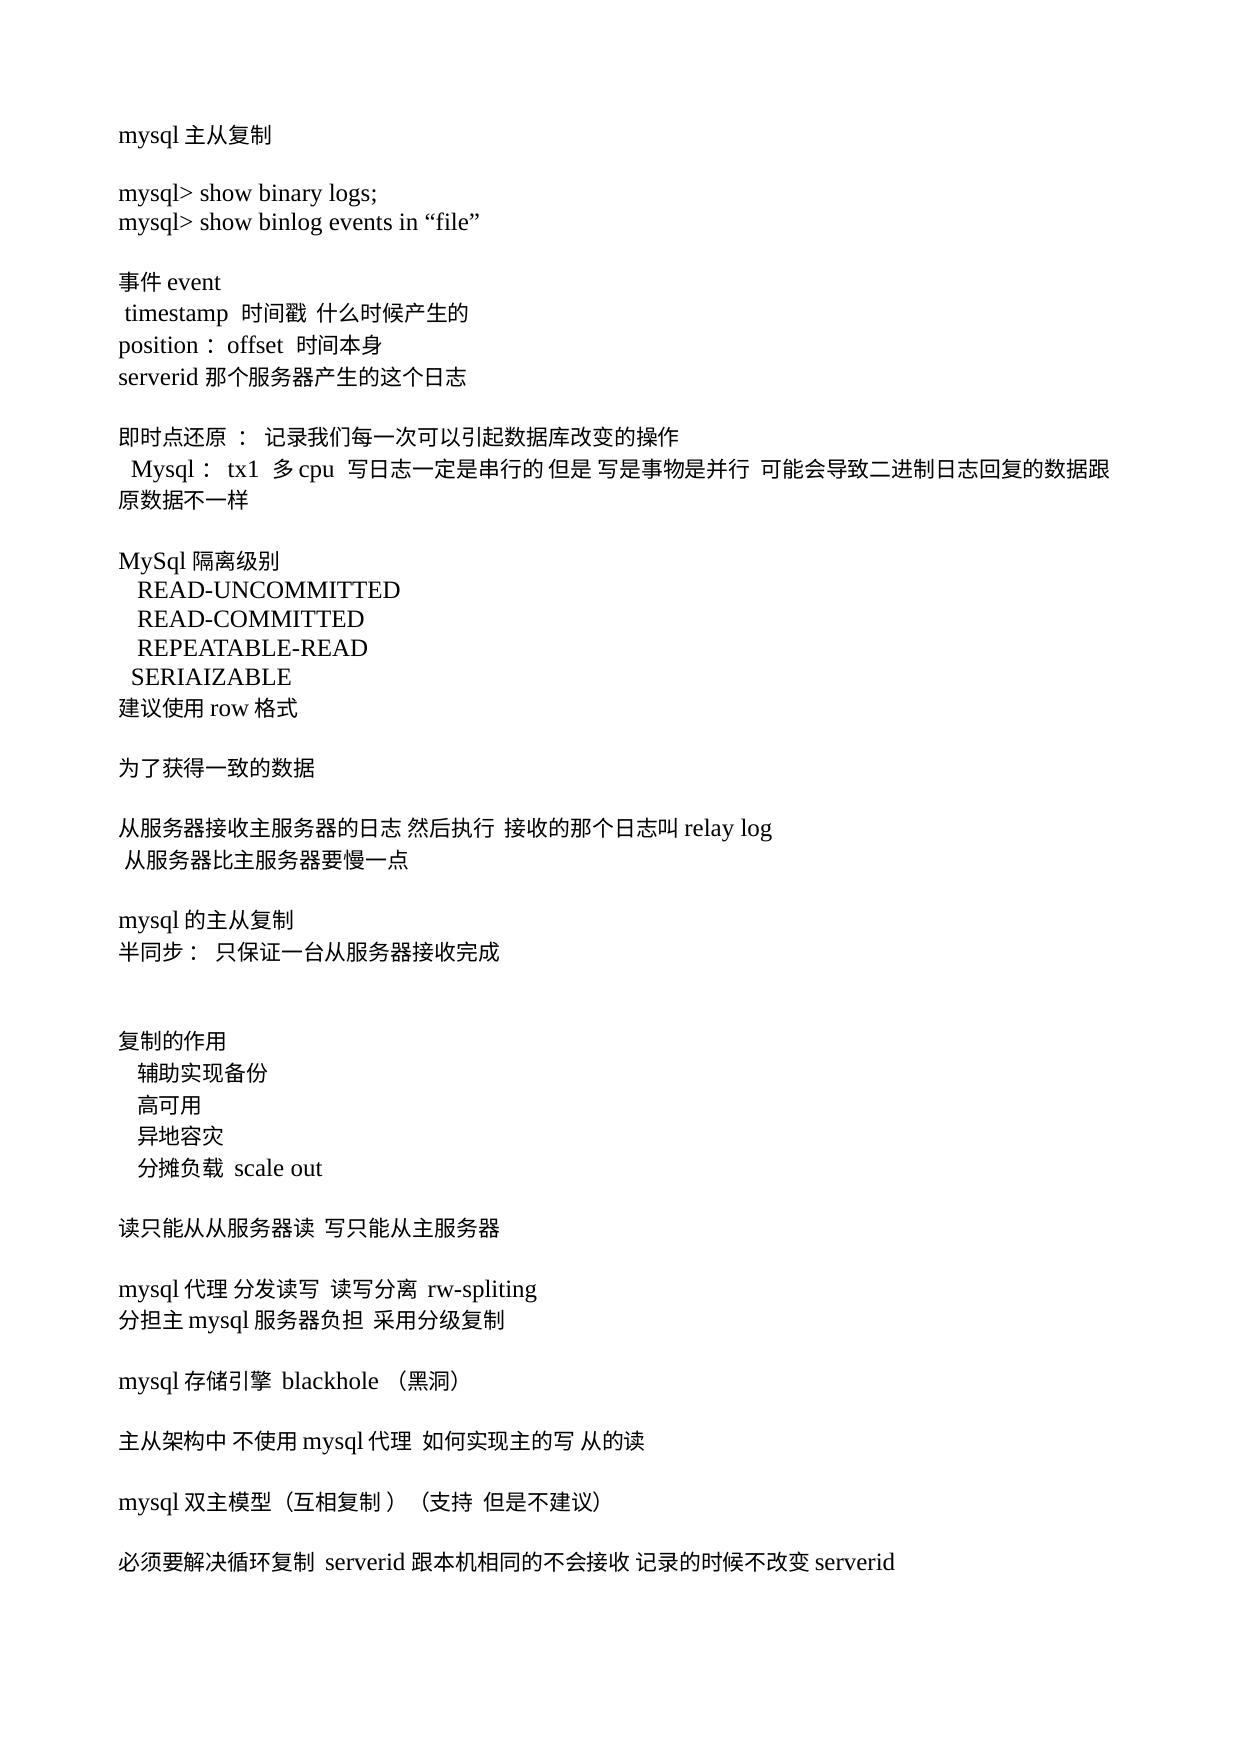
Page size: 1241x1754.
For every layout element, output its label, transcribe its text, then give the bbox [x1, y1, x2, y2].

text mysql> show binary logs; [118, 178, 1122, 207]
text REPEATABLE-READ [118, 633, 1122, 662]
text READ-COMMITTED [118, 604, 1122, 633]
text 为了获得一致的数据 [118, 751, 1122, 783]
text 分担主mysql服务器负担 采用分级复制 [118, 1303, 1122, 1335]
text 主从架构中 不使用mysql代理 如何实现主的写 从的读 [118, 1424, 1122, 1456]
text 高可用 [118, 1088, 1122, 1119]
text mysql存储引擎 blackhole （黑洞） [118, 1364, 1122, 1396]
text Mysql ： tx1 多cpu 写日志一定是串行的 但是 写是事物是并行 可能会导致二进制日志回复的数据跟原数据不一样 [118, 452, 1122, 515]
text 半同步 ： 只保证一台从服务器接收完成 [118, 935, 1122, 967]
text 建议使用row格式 [118, 691, 1122, 722]
text 必须要解决循环复制 serverid 跟本机相同的不会接收 记录的时候不改变serverid [118, 1545, 1122, 1577]
text mysql双主模型（互相复制 ）（支持 但是不建议） [118, 1485, 1122, 1516]
text 从服务器比主服务器要慢一点 [118, 843, 1122, 875]
text 读只能从从服务器读 写只能从主服务器 [118, 1211, 1122, 1243]
text 异地容灾 [118, 1119, 1122, 1151]
text SERIAIZABLE [118, 662, 1122, 691]
text 分摊负载 scale out [118, 1151, 1122, 1183]
text mysql的主从复制 [118, 903, 1122, 935]
text 辅助实现备份 [118, 1056, 1122, 1088]
text serverid 那个服务器产生的这个日志 [118, 360, 1122, 391]
text mysql主从复制 [118, 118, 1122, 150]
text MySql 隔离级别 [118, 544, 1122, 576]
text 即时点还原 ： 记录我们每一次可以引起数据库改变的操作 [118, 420, 1122, 452]
text READ-UNCOMMITTED [118, 576, 1122, 604]
text 事件 event [118, 265, 1122, 296]
text position ：offset 时间本身 [118, 328, 1122, 360]
text timestamp 时间戳 什么时候产生的 [118, 296, 1122, 328]
text mysql代理 分发读写 读写分离 rw-spliting [118, 1272, 1122, 1303]
text 复制的作用 [118, 1024, 1122, 1056]
text 从服务器接收主服务器的日志 然后执行 接收的那个日志叫relay log [118, 811, 1122, 843]
text mysql> show binlog events in “file” [118, 207, 1122, 236]
